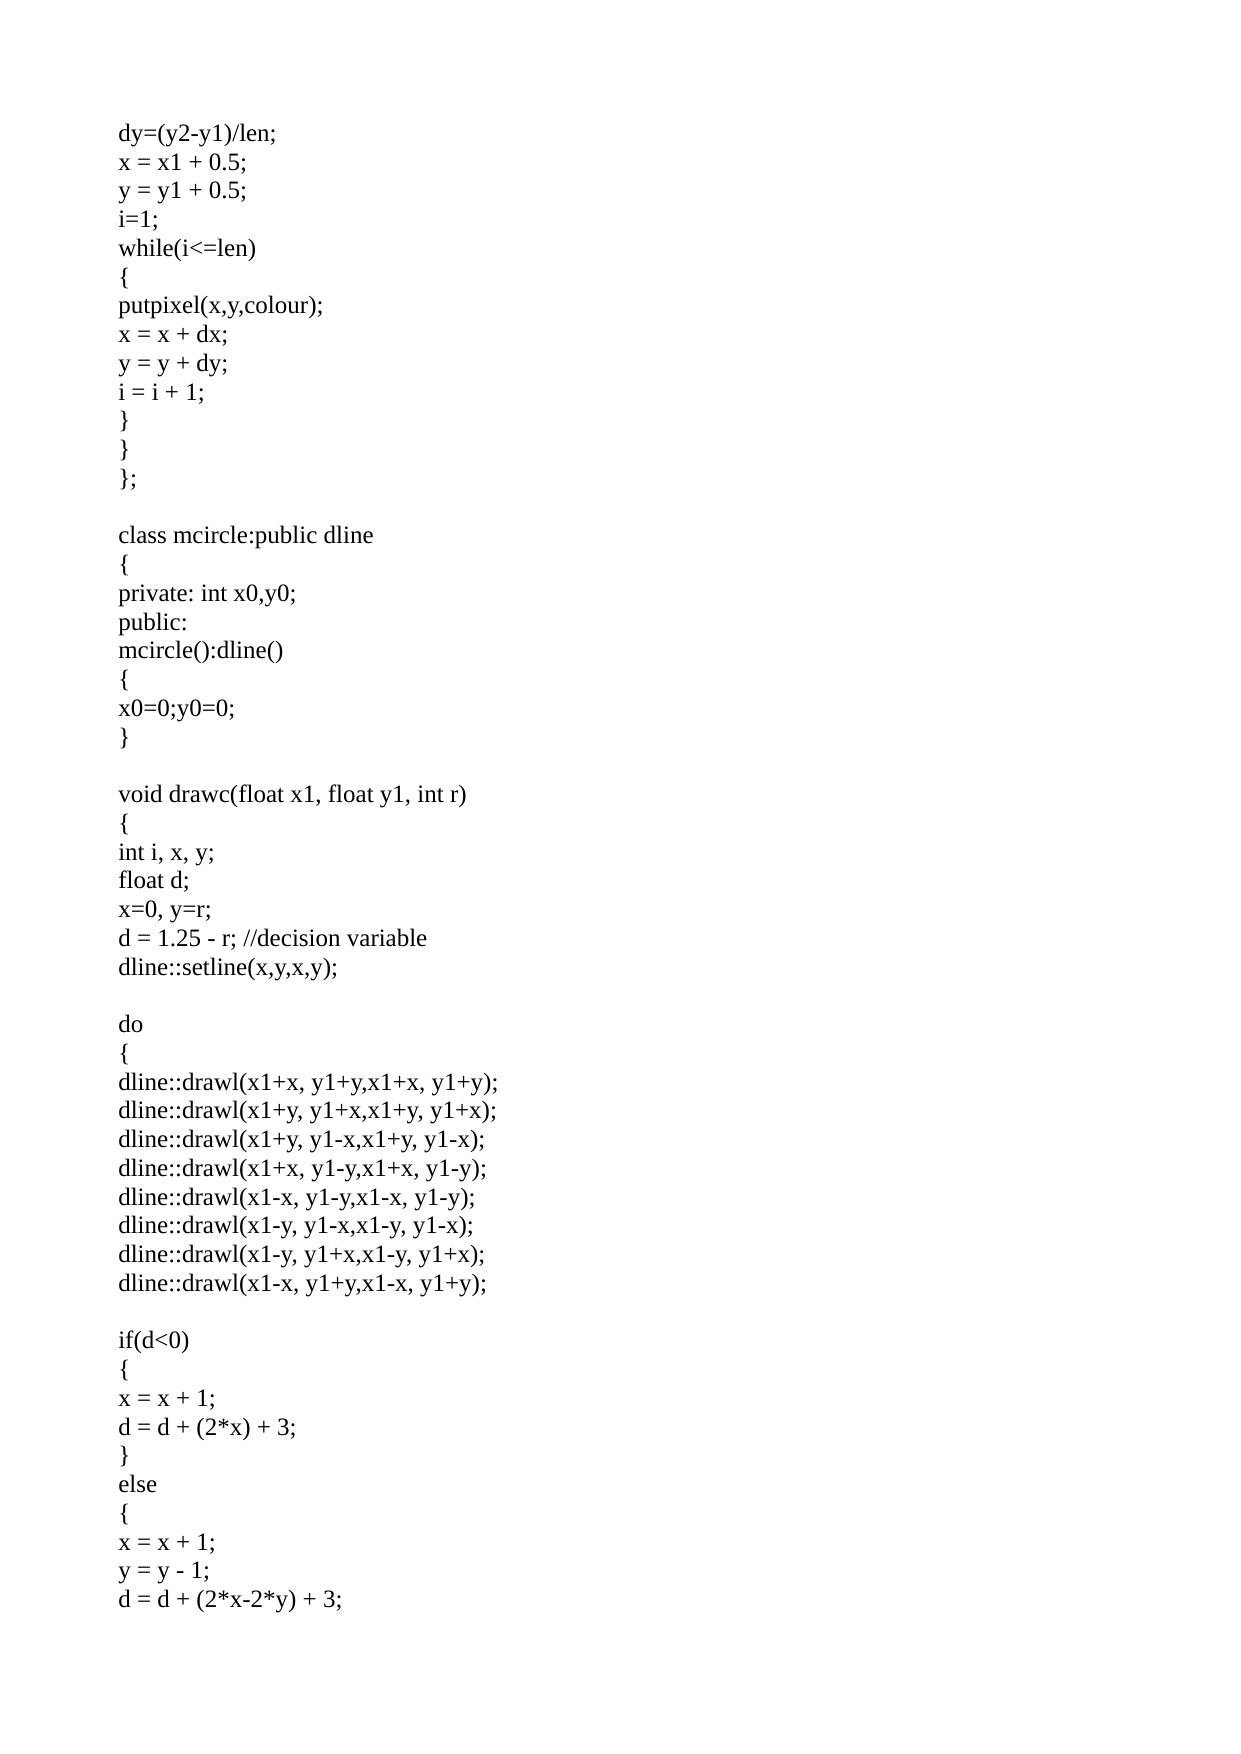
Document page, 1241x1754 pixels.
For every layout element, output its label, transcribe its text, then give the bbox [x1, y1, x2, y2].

text { [118, 1498, 1122, 1527]
text i=1; [118, 204, 1122, 233]
text dline::drawl(x1-x, y1-y,x1-x, y1-y); [118, 1182, 1122, 1211]
text putpixel(x,y,colour); [118, 291, 1122, 319]
text void drawc(float x1, float y1, int r) [118, 779, 1122, 808]
text dline::drawl(x1+y, y1-x,x1+y, y1-x); [118, 1124, 1122, 1153]
text x = x + 1; [118, 1383, 1122, 1412]
text dy=(y2-y1)/len; [118, 118, 1122, 147]
text int i, x, y; [118, 837, 1122, 866]
text else [118, 1469, 1122, 1498]
text { [118, 1354, 1122, 1383]
text x0=0;y0=0; [118, 693, 1122, 722]
text { [118, 808, 1122, 837]
text i = i + 1; [118, 377, 1122, 406]
text mcircle():dline() [118, 636, 1122, 664]
text while(i<=len) [118, 233, 1122, 262]
text { [118, 549, 1122, 578]
text if(d<0) [118, 1326, 1122, 1354]
text }; [118, 463, 1122, 492]
text private: int x0,y0; [118, 578, 1122, 607]
text x=0, y=r; [118, 894, 1122, 923]
text dline::drawl(x1+x, y1+y,x1+x, y1+y); [118, 1067, 1122, 1096]
text dline::drawl(x1+y, y1+x,x1+y, y1+x); [118, 1096, 1122, 1124]
text dline::setline(x,y,x,y); [118, 952, 1122, 981]
text x = x1 + 0.5; [118, 147, 1122, 176]
text class mcircle:public dline [118, 521, 1122, 549]
text y = y1 + 0.5; [118, 176, 1122, 204]
text d = 1.25 - r; //decision variable [118, 923, 1122, 952]
text public: [118, 607, 1122, 636]
text dline::drawl(x1-y, y1-x,x1-y, y1-x); [118, 1211, 1122, 1239]
text { [118, 664, 1122, 693]
text x = x + 1; [118, 1527, 1122, 1556]
text float d; [118, 866, 1122, 894]
text x = x + dx; [118, 319, 1122, 348]
text { [118, 262, 1122, 291]
text d = d + (2*x-2*y) + 3; [118, 1584, 1122, 1613]
text d = d + (2*x) + 3; [118, 1412, 1122, 1441]
text dline::drawl(x1+x, y1-y,x1+x, y1-y); [118, 1153, 1122, 1182]
text y = y + dy; [118, 348, 1122, 377]
text } [118, 434, 1122, 463]
text dline::drawl(x1-x, y1+y,x1-x, y1+y); [118, 1268, 1122, 1297]
text do [118, 1009, 1122, 1038]
text } [118, 722, 1122, 751]
text y = y - 1; [118, 1556, 1122, 1584]
text { [118, 1038, 1122, 1067]
text dline::drawl(x1-y, y1+x,x1-y, y1+x); [118, 1239, 1122, 1268]
text } [118, 406, 1122, 434]
text } [118, 1441, 1122, 1469]
